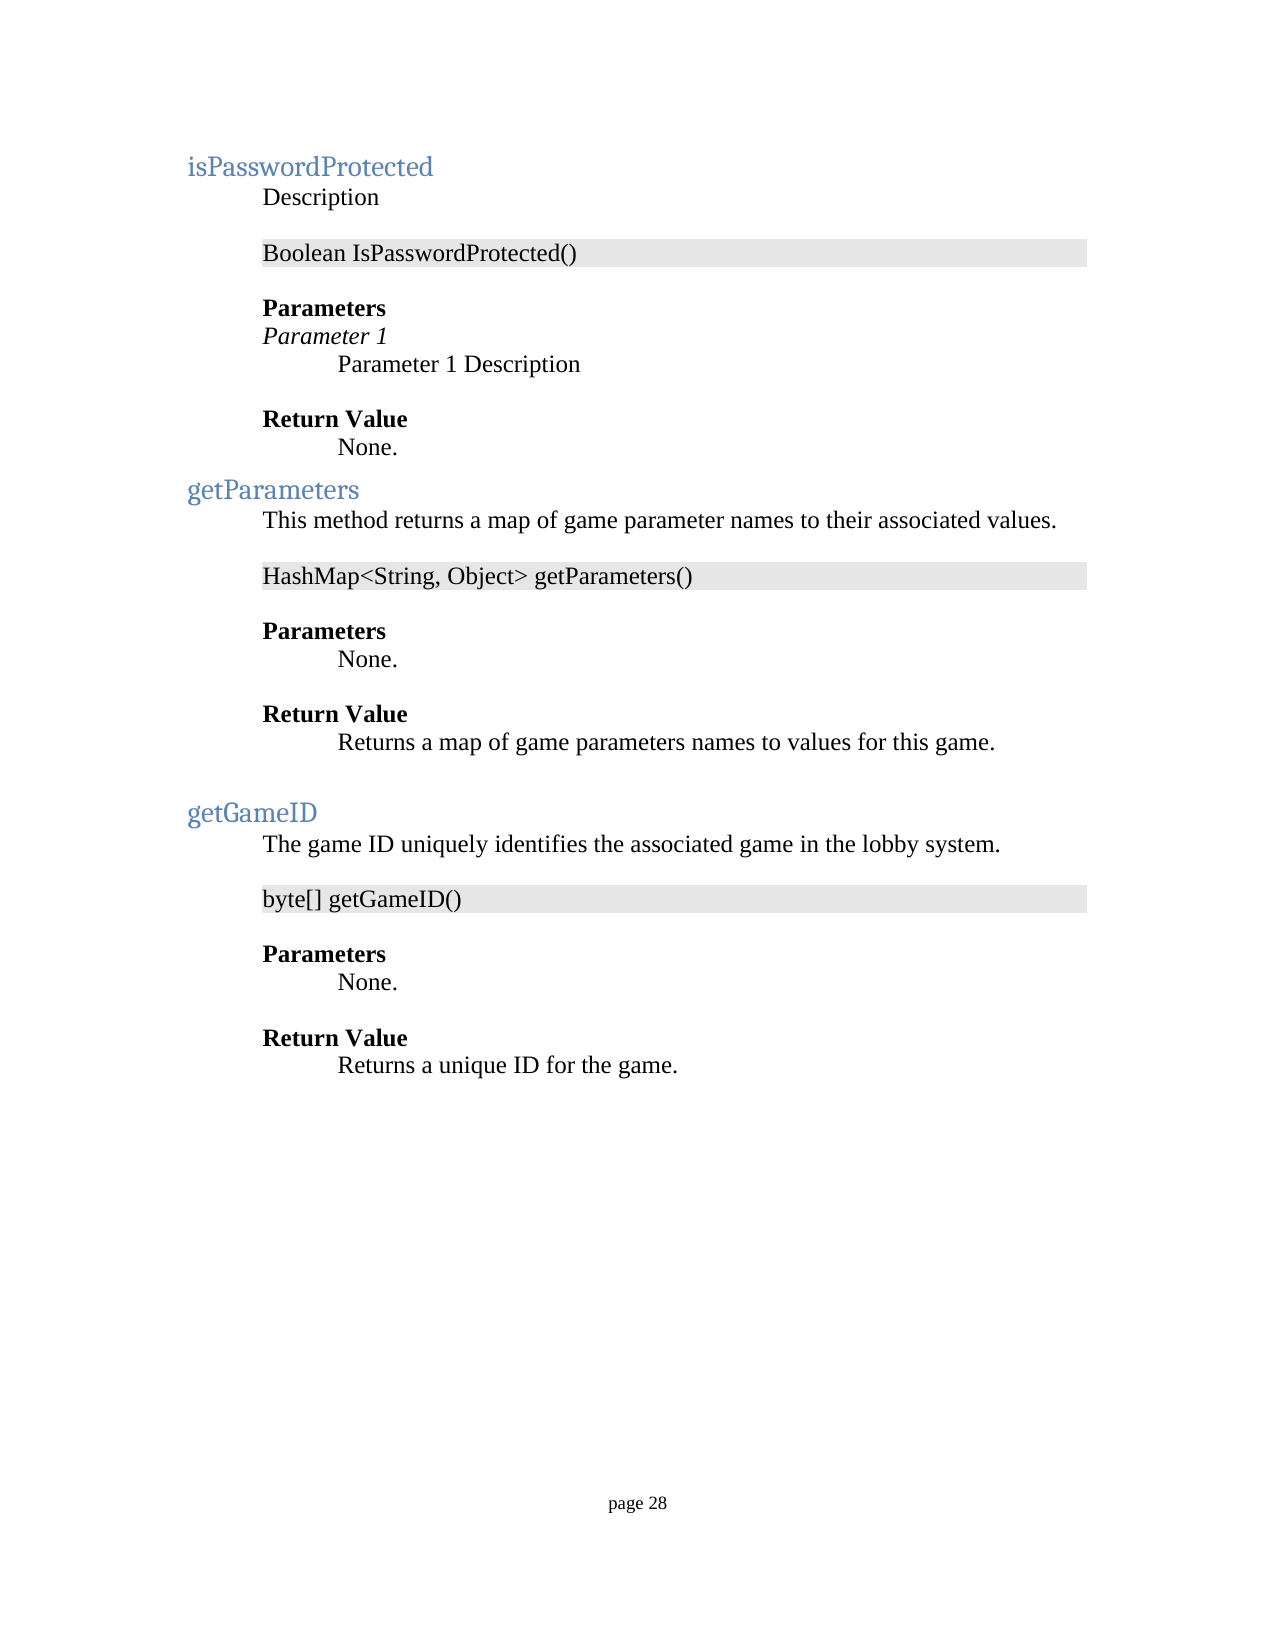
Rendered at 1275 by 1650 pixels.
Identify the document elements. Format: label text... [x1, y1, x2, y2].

text HashMap<String, Object> getParameters() [262, 562, 1087, 590]
text This method returns a map of game parameter names to their associated values. [262, 507, 1087, 534]
text Parameters [262, 294, 1087, 322]
text None. [262, 968, 1087, 996]
text Boolean IsPasswordProtected() [262, 239, 1087, 267]
text Parameters [262, 617, 1087, 645]
text None. [337, 433, 1087, 461]
text Return Value [262, 1024, 1087, 1051]
text Parameters [262, 941, 1087, 968]
text Return Value [262, 405, 1087, 433]
text The game ID uniquely identifies the associated game in the lobby system. [262, 830, 1087, 857]
text Return Value [262, 701, 1087, 728]
text byte[] getGameID() [262, 885, 1087, 913]
subtitle getParameters [187, 473, 1087, 507]
text Returns a map of game parameters names to values for this game. [187, 728, 1087, 756]
text None. [262, 645, 1087, 673]
text Returns a unique ID for the game. [337, 1051, 1087, 1079]
text Parameter 1 [262, 322, 1087, 350]
subtitle getGameID [187, 796, 1087, 830]
text Description [262, 183, 1087, 211]
text Parameter 1 Description [337, 350, 1087, 377]
subtitle isPasswordProtected [187, 150, 1087, 183]
